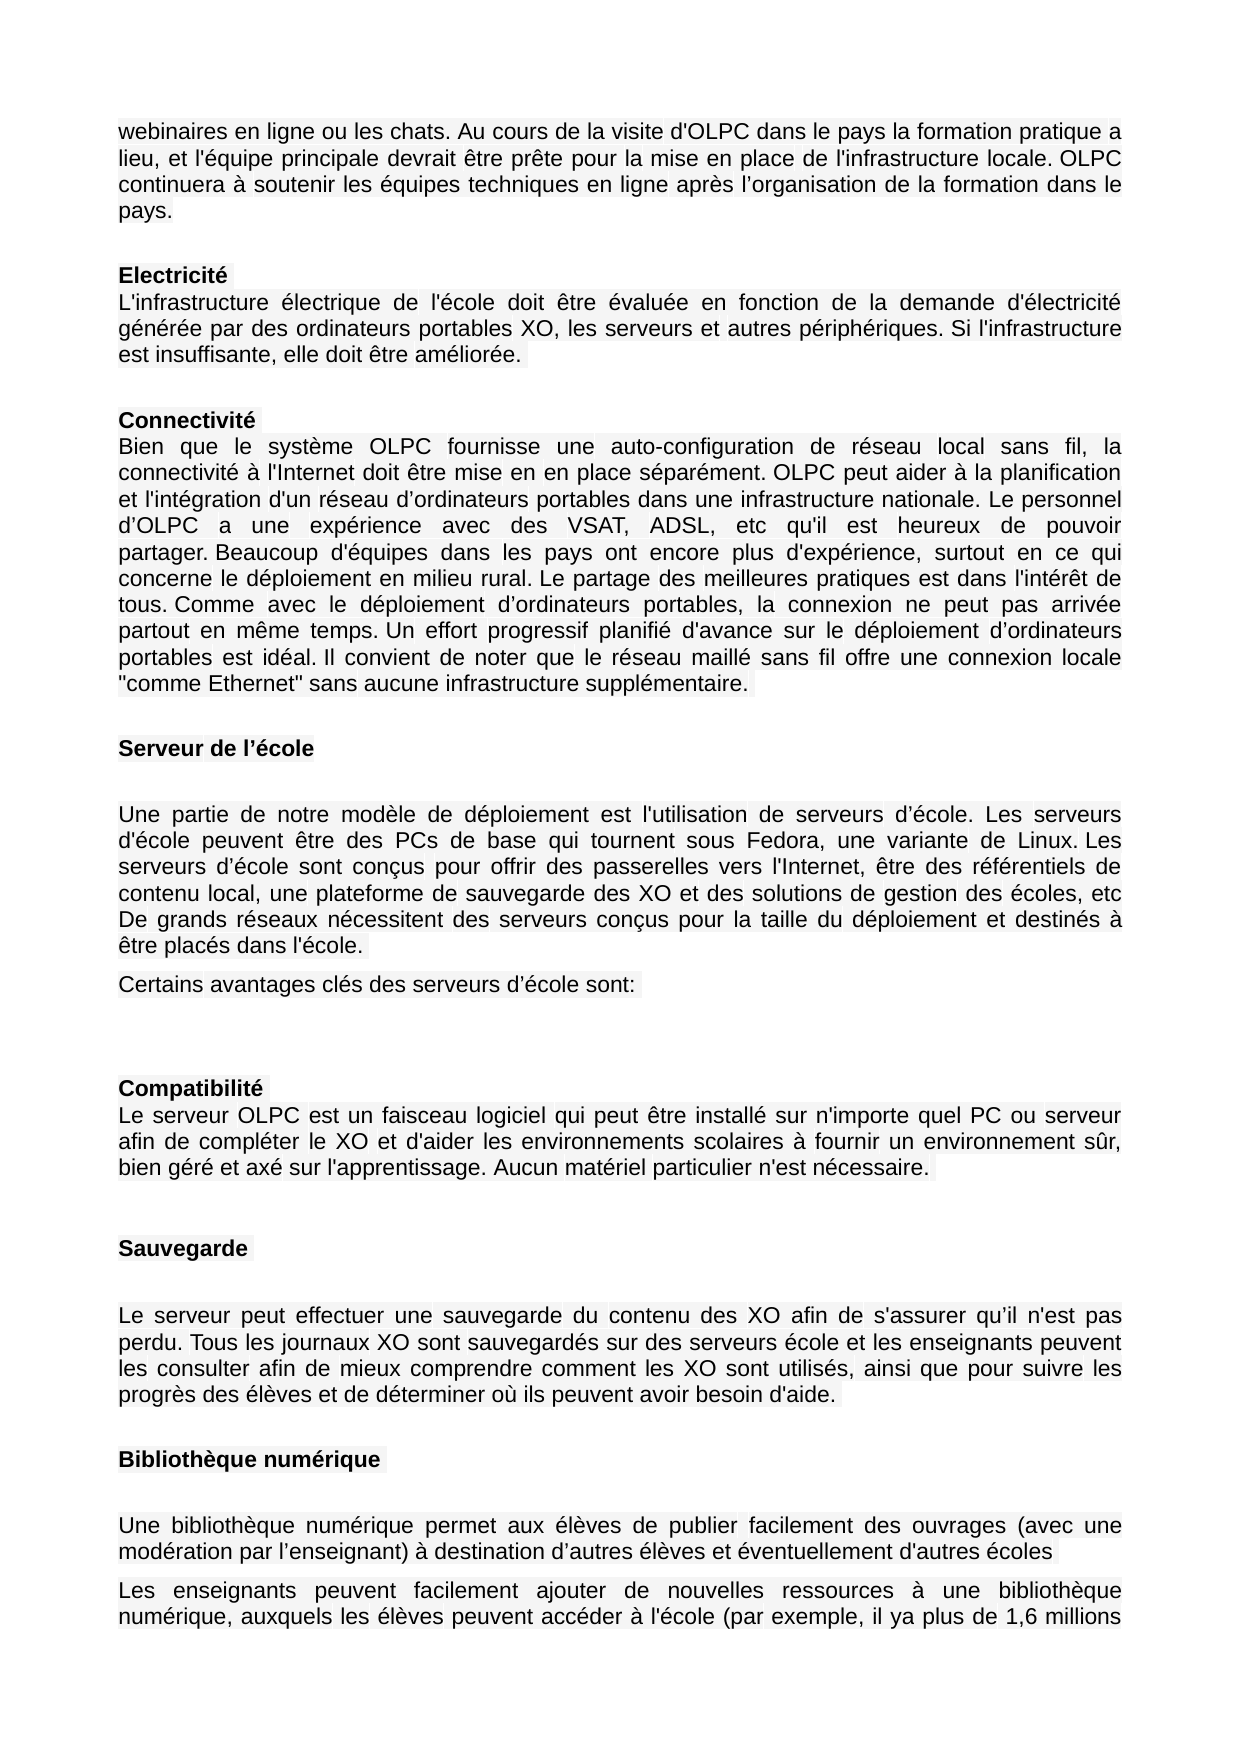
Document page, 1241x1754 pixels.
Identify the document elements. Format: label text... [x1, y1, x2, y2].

text webinaires en ligne ou les chats. Au cours de la visite d'OLPC dans le pays la formation pratique a lieu, et l'équipe principale devrait être prête pour la mise en place de l'infrastructure locale. OLPC continuera à soutenir les équipes techniques en ligne après l’organisation de la formation dans le pays. [118, 118, 1122, 223]
text Bibliothèque numérique [118, 1420, 1122, 1473]
text Le serveur peut effectuer une sauvegarde du contenu des XO afin de s'assurer qu’il n'est pas perdu. Tous les journaux XO sont sauvegardés sur des serveurs école et les enseignants peuvent les consulter afin de mieux comprendre comment les XO sont utilisés, ainsi que pour suivre les progrès des élèves et de déterminer où ils peuvent avoir besoin d'aide. [118, 1302, 1122, 1407]
text Une partie de notre modèle de déploiement est l'utilisation de serveurs d’école. Les serveurs d'école peuvent être des PCs de base qui tournent sous Fedora, une variante de Linux. Les serveurs d’école sont conçus pour offrir des passerelles vers l'Internet, être des référentiels de contenu local, une plateforme de sauvegarde des XO et des solutions de gestion des écoles, etc De grands réseaux nécessitent des serveurs conçus pour la taille du déploiement et destinés à être placés dans l'école. [118, 774, 1122, 959]
text Connectivité Bien que le système OLPC fournisse une auto-configuration de réseau local sans fil, la connectivité à l'Internet doit être mise en en place séparément. OLPC peut aider à la planification et l'intégration d'un réseau d’ordinateurs portables dans une infrastructure nationale. Le personnel d’OLPC a une expérience avec des VSAT, ADSL, etc qu'il est heureux de pouvoir partager. Beaucoup d'équipes dans les pays ont encore plus d'expérience, surtout en ce qui concerne le déploiement en milieu rural. Le partage des meilleures pratiques est dans l'intérêt de tous. Comme avec le déploiement d’ordinateurs portables, la connexion ne peut pas arrivée partout en même temps. Un effort progressif planifié d'avance sur le déploiement d’ordinateurs portables est idéal. Il convient de noter que le réseau maillé sans fil offre une connexion locale "comme Ethernet" sans aucune infrastructure supplémentaire. [118, 380, 1122, 697]
text Serveur de l’école [118, 709, 1122, 762]
text Compatibilité Le serveur OLPC est un faisceau logiciel qui peut être installé sur n'importe quel PC ou serveur afin de compléter le XO et d'aider les environnements scolaires à fournir un environnement sûr, bien géré et axé sur l'apprentissage. Aucun matériel particulier n'est nécessaire. [118, 1075, 1122, 1181]
text Certains avantages clés des serveurs d’école sont: [118, 971, 1122, 998]
text Electricité L'infrastructure électrique de l'école doit être évaluée en fonction de la demande d'électricité générée par des ordinateurs portables XO, les serveurs et autres périphériques. Si l'infrastructure est insuffisante, elle doit être améliorée. [118, 236, 1122, 368]
text Sauvegarde [118, 1234, 1122, 1289]
text Les enseignants peuvent facilement ajouter de nouvelles ressources à une bibliothèque numérique, auxquels les élèves peuvent accéder à l'école (par exemple, il ya plus de 1,6 millions [118, 1577, 1122, 1629]
text Une bibliothèque numérique permet aux élèves de publier facilement des ouvrages (avec une modération par l’enseignant) à destination d’autres élèves et éventuellement d'autres écoles [118, 1485, 1122, 1564]
